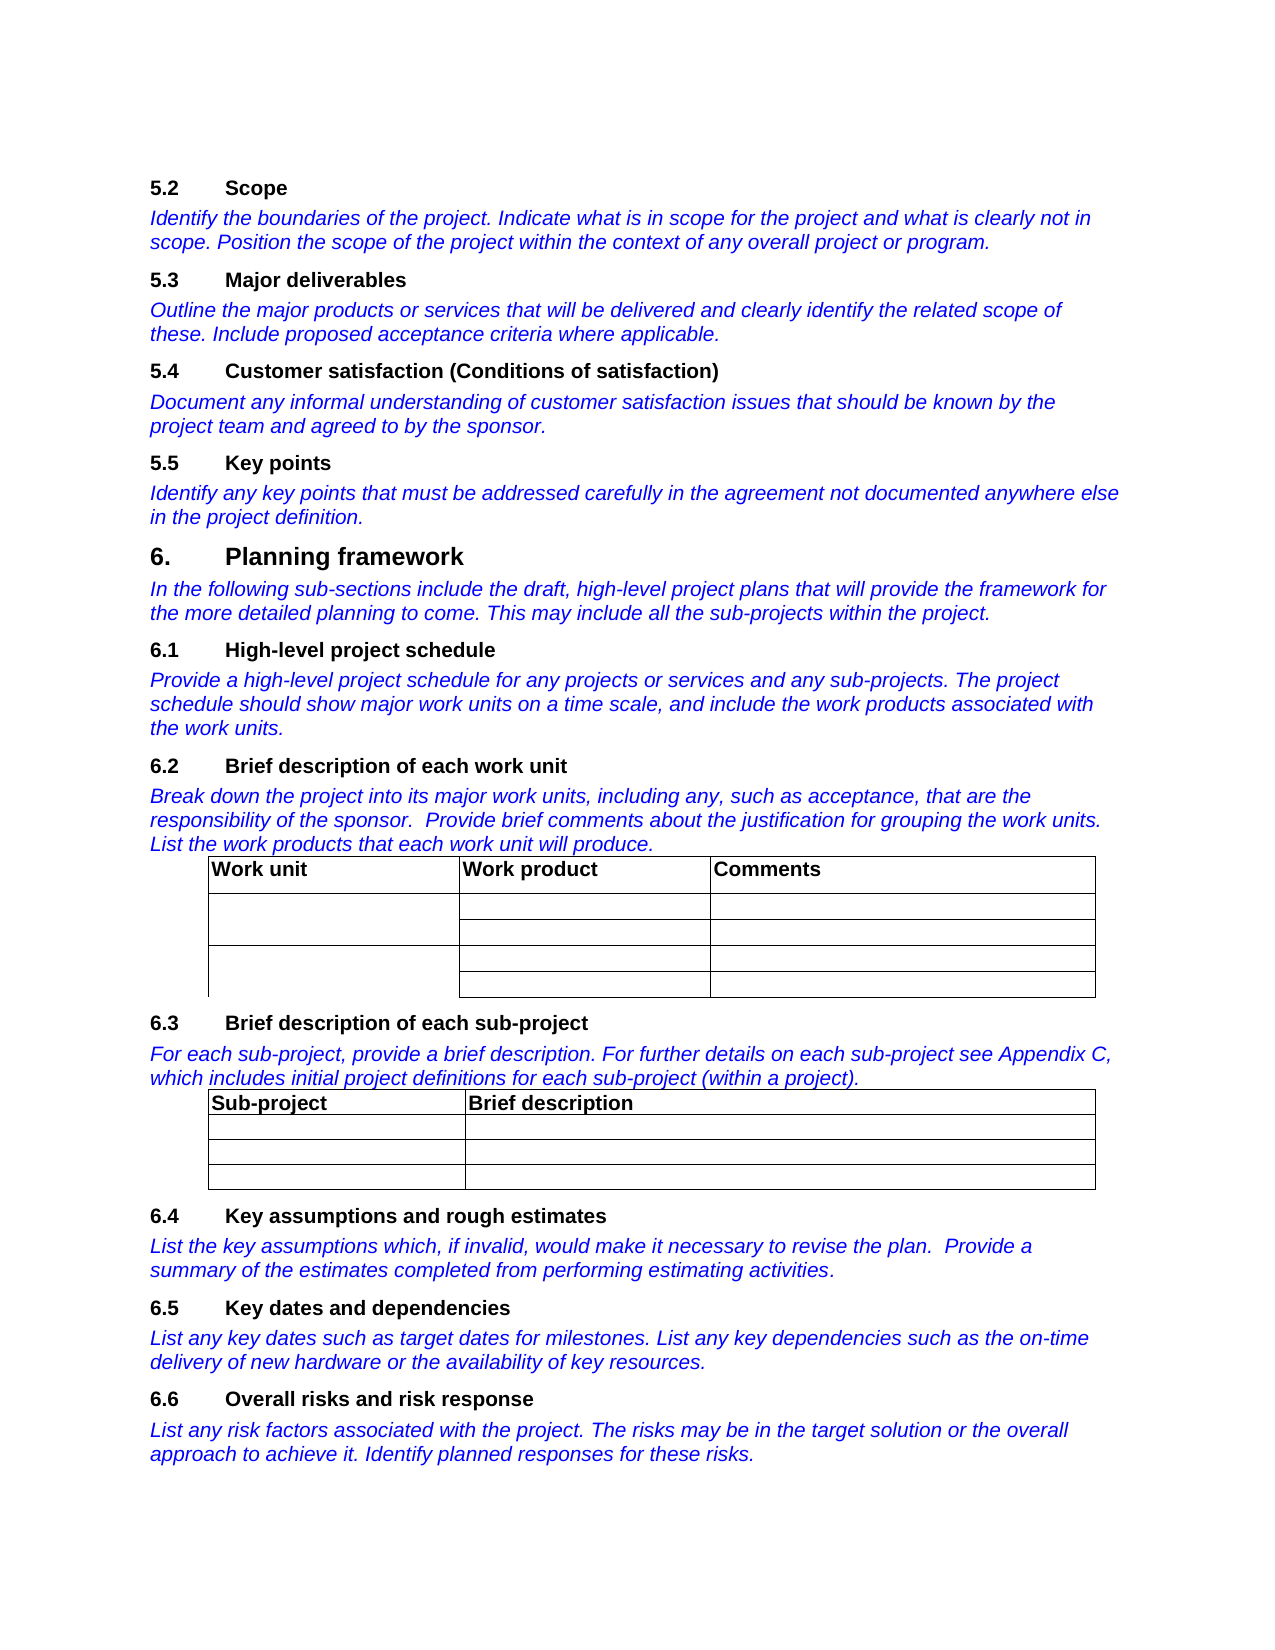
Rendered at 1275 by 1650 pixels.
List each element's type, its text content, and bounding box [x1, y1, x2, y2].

text Identify the boundaries of the project. Indicate what is in scope for the project and what is clearly not in scope. Position the scope of the project within the context of any overall project or program. [150, 206, 1125, 254]
table_cell [711, 920, 1095, 944]
subtitle Key dates and dependencies [150, 1294, 1125, 1319]
table_cell [209, 1115, 465, 1139]
text List the key assumptions which, if invalid, would make it necessary to revise the plan. Provide a summary of the estimates completed from performing estimating activities. [150, 1234, 1125, 1282]
table_cell [466, 1115, 1095, 1139]
text For each sub-project, provide a brief description. For further details on each sub-project see Appendix C, which includes initial project definitions for each sub-project (within a project). [150, 1041, 1125, 1089]
text List any risk factors associated with the project. The risks may be in the target solution or the overall approach to achieve it. Identify planned responses for these risks. [150, 1417, 1125, 1465]
subtitle Brief description of each sub-project [150, 1010, 1125, 1035]
table_cell [460, 920, 710, 944]
subtitle Major deliverables [150, 267, 1125, 292]
text List any key dates such as target dates for milestones. List any key dependencies such as the on-time delivery of new hardware or the availability of key resources. [150, 1326, 1125, 1374]
table_cell [711, 972, 1095, 997]
subtitle Key points [150, 450, 1125, 475]
table_cell [460, 894, 710, 918]
table_cell [209, 946, 459, 997]
subtitle Scope [150, 175, 1125, 200]
subtitle Brief description of each work unit [150, 753, 1125, 778]
subtitle Customer satisfaction (Conditions of satisfaction) [150, 358, 1125, 383]
table_cell [711, 946, 1095, 971]
text Document any informal understanding of customer satisfaction issues that should be known by the project team and agreed to by the sponsor. [150, 389, 1125, 437]
text Identify any key points that must be addressed carefully in the agreement not documented anywhere else in the project definition. [150, 481, 1125, 529]
subtitle High-level project schedule [150, 637, 1125, 662]
text Outline the major products or services that will be delivered and clearly identify the related scope of these. Include proposed acceptance criteria where applicable. [150, 298, 1125, 346]
table_cell [209, 894, 459, 944]
subtitle Overall risks and risk response [150, 1386, 1125, 1411]
table_cell [466, 1140, 1095, 1164]
table_cell [209, 1140, 465, 1164]
table_cell [711, 894, 1095, 918]
table_cell [466, 1165, 1095, 1189]
text In the following sub-sections include the draft, high-level project plans that will provide the framework for the more detailed planning to come. This may include all the sub-projects within the project. [150, 577, 1125, 624]
table_cell [460, 946, 710, 971]
table_cell [209, 1165, 465, 1189]
text Provide a high-level project schedule for any projects or services and any sub-projects. The project schedule should show major work units on a time scale, and include the work products associated with the work units. [150, 668, 1125, 740]
table_cell [460, 972, 710, 997]
text Break down the project into its major work units, including any, such as acceptance, that are the responsibility of the sponsor. Provide brief comments about the justification for grouping the work units. List the work products that each work unit will produce. [150, 784, 1125, 856]
table_header Brief description [466, 1090, 1095, 1114]
table_header Work product [460, 857, 710, 892]
table_header Work unit [209, 857, 459, 892]
subtitle Planning framework [150, 542, 1125, 570]
table_header Comments [711, 857, 1095, 892]
table_header Sub-project [209, 1090, 465, 1114]
subtitle Key assumptions and rough estimates [150, 1203, 1125, 1228]
